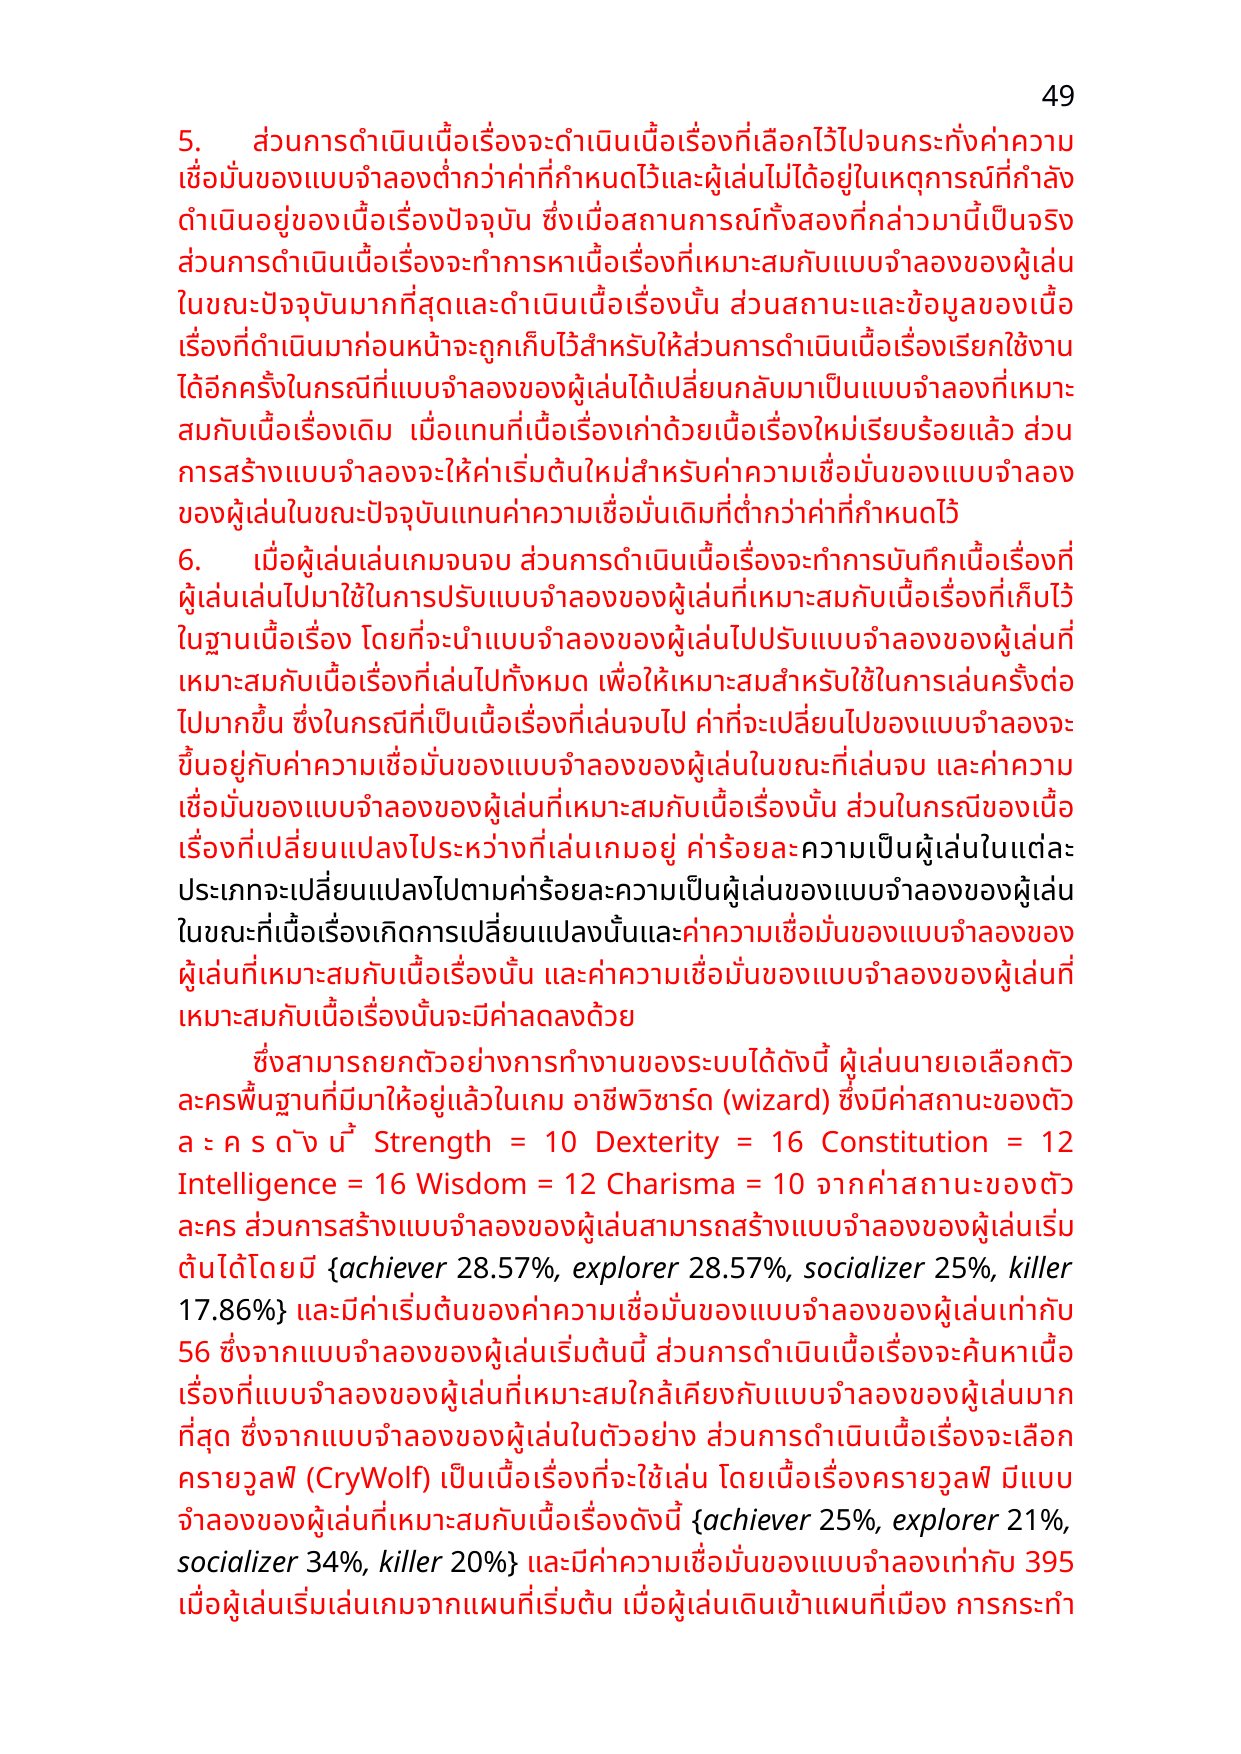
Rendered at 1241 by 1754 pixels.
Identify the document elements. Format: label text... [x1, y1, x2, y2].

text ซึ่งสามารถยกตัวอย่างการทำงานของระบบได้ดังนี้ ผู้เล่นนายเอเลือกตัวละครพื้นฐานที่มีมาให้อยู่แล้วในเกม อาชีพวิซาร์ด (wizard) ซึ่งมีค่าสถานะของตัวละครดังนี้ Strength = 10 Dexterity = 16 Constitution = 12 Intelligence = 16 Wisdom = 12 Charisma = 10 จากค่าสถานะของตัวละคร ส่วนการสร้างแบบจำลองของผู้เล่นสามารถสร้างแบบจำลองของผู้เล่นเริ่มต้นได้โดยมี {achiever 28.57%, explorer 28.57%, socializer 25%, killer 17.86%} และมีค่าเริ่มต้นของค่าความเชื่อมั่นของแบบจำลองของผู้เล่นเท่ากับ 56 ซึ่งจากแบบจำลองของผู้เล่นเริ่มต้นนี้ ส่วนการดำเนินเนื้อเรื่องจะค้นหาเนื้อเรื่องที่แบบจำลองของผู้เล่นที่เหมาะสมใกล้เคียงกับแบบจำลองของผู้เล่นมากที่สุด ซึ่งจากแบบจำลองของผู้เล่นในตัวอย่าง ส่วนการดำเนินเนื้อเรื่องจะเลือก ครายวูลฟ์ (CryWolf) เป็นเนื้อเรื่องที่จะใช้เล่น โดยเนื้อเรื่องครายวูลฟ์ มีแบบจำลองของผู้เล่นที่เหมาะสมกับเนื้อเรื่องดังนี้ {achiever 25%, explorer 21%, socializer 34%, killer 20%} และมีค่าความเชื่อมั่นของแบบจำลองเท่ากับ 395 เมื่อผู้เล่นเริ่มเล่นเกมจากแผนที่เริ่มต้น เมื่อผู้เล่นเดินเข้าแผนที่เมือง การกระทำ [177, 1039, 1075, 1628]
list เมื่อผู้เล่นเล่นเกมจนจบ ส่วนการดำเนินเนื้อเรื่องจะทำการบันทึกเนื้อเรื่องที่ผู้เล่นเล่นไปมาใช้ในการปรับแบบจำลองของผู้เล่นที่เหมาะสมกับเนื้อเรื่องที่เก็บไว้ในฐานเนื้อเรื่อง โดยที่จะนำแบบจำลองของผู้เล่นไปปรับแบบจำลองของผู้เล่นที่เหมาะสมกับเนื้อเรื่องที่เล่นไปทั้งหมด เพื่อให้เหมาะสมสำหรับใช้ในการเล่นครั้งต่อไปมากขึ้น ซึ่งในกรณีที่เป็นเนื้อเรื่องที่เล่นจบไป ค่าที่จะเปลี่ยนไปของแบบจำลองจะขึ้นอยู่กับค่าความเชื่อมั่นของแบบจำลองของผู้เล่นในขณะที่เล่นจบ และค่าความเชื่อมั่นของแบบจำลองของผู้เล่นที่เหมาะสมกับเนื้อเรื่องนั้น ส่วนในกรณีของเนื้อเรื่องที่เปลี่ยนแปลงไประหว่างที่เล่นเกมอยู่ ค่าร้อยละความเป็นผู้เล่นในแต่ละประเภทจะเปลี่ยนแปลงไปตามค่าร้อยละความเป็นผู้เล่นของแบบจำลองของผู้เล่นในขณะที่เนื้อเรื่องเกิดการเปลี่ยนแปลงนั้นและค่าความเชื่อมั่นของแบบจำลองของผู้เล่นที่เหมาะสมกับเนื้อเรื่องนั้น และค่าความเชื่อมั่นของแบบจำลองของผู้เล่นที่เหมาะสมกับเนื้อเรื่องนั้นจะมีค่าลดลงด้วย [177, 537, 1075, 1039]
list ส่วนการดำเนินเนื้อเรื่องจะดำเนินเนื้อเรื่องที่เลือกไว้ไปจนกระทั่งค่าความเชื่อมั่นของแบบจำลองต่ำกว่าค่าที่กำหนดไว้และผู้เล่นไม่ได้อยู่ในเหตุการณ์ที่กำลังดำเนินอยู่ของเนื้อเรื่องปัจจุบัน ซึ่งเมื่อสถานการณ์ทั้งสองที่กล่าวมานี้เป็นจริง ส่วนการดำเนินเนื้อเรื่องจะทำการหาเนื้อเรื่องที่เหมาะสมกับแบบจำลองของผู้เล่นในขณะปัจจุบันมากที่สุดและดำเนินเนื้อเรื่องนั้น ส่วนสถานะและข้อมูลของเนื้อเรื่องที่ดำเนินมาก่อนหน้าจะถูกเก็บไว้สำหรับให้ส่วนการดำเนินเนื้อเรื่องเรียกใช้งานได้อีกครั้งในกรณีที่แบบจำลองของผู้เล่นได้เปลี่ยนกลับมาเป็นแบบจำลองที่เหมาะสมกับเนื้อเรื่องเดิม เมื่อแทนที่เนื้อเรื่องเก่าด้วยเนื้อเรื่องใหม่เรียบร้อยแล้ว ส่วนการสร้างแบบจำลองจะให้ค่าเริ่มต้นใหม่สำหรับค่าความเชื่อมั่นของแบบจำลองของผู้เล่นในขณะปัจจุบันแทนค่าความเชื่อมั่นเดิมที่ต่ำกว่าค่าที่กำหนดไว้ [177, 118, 1075, 537]
